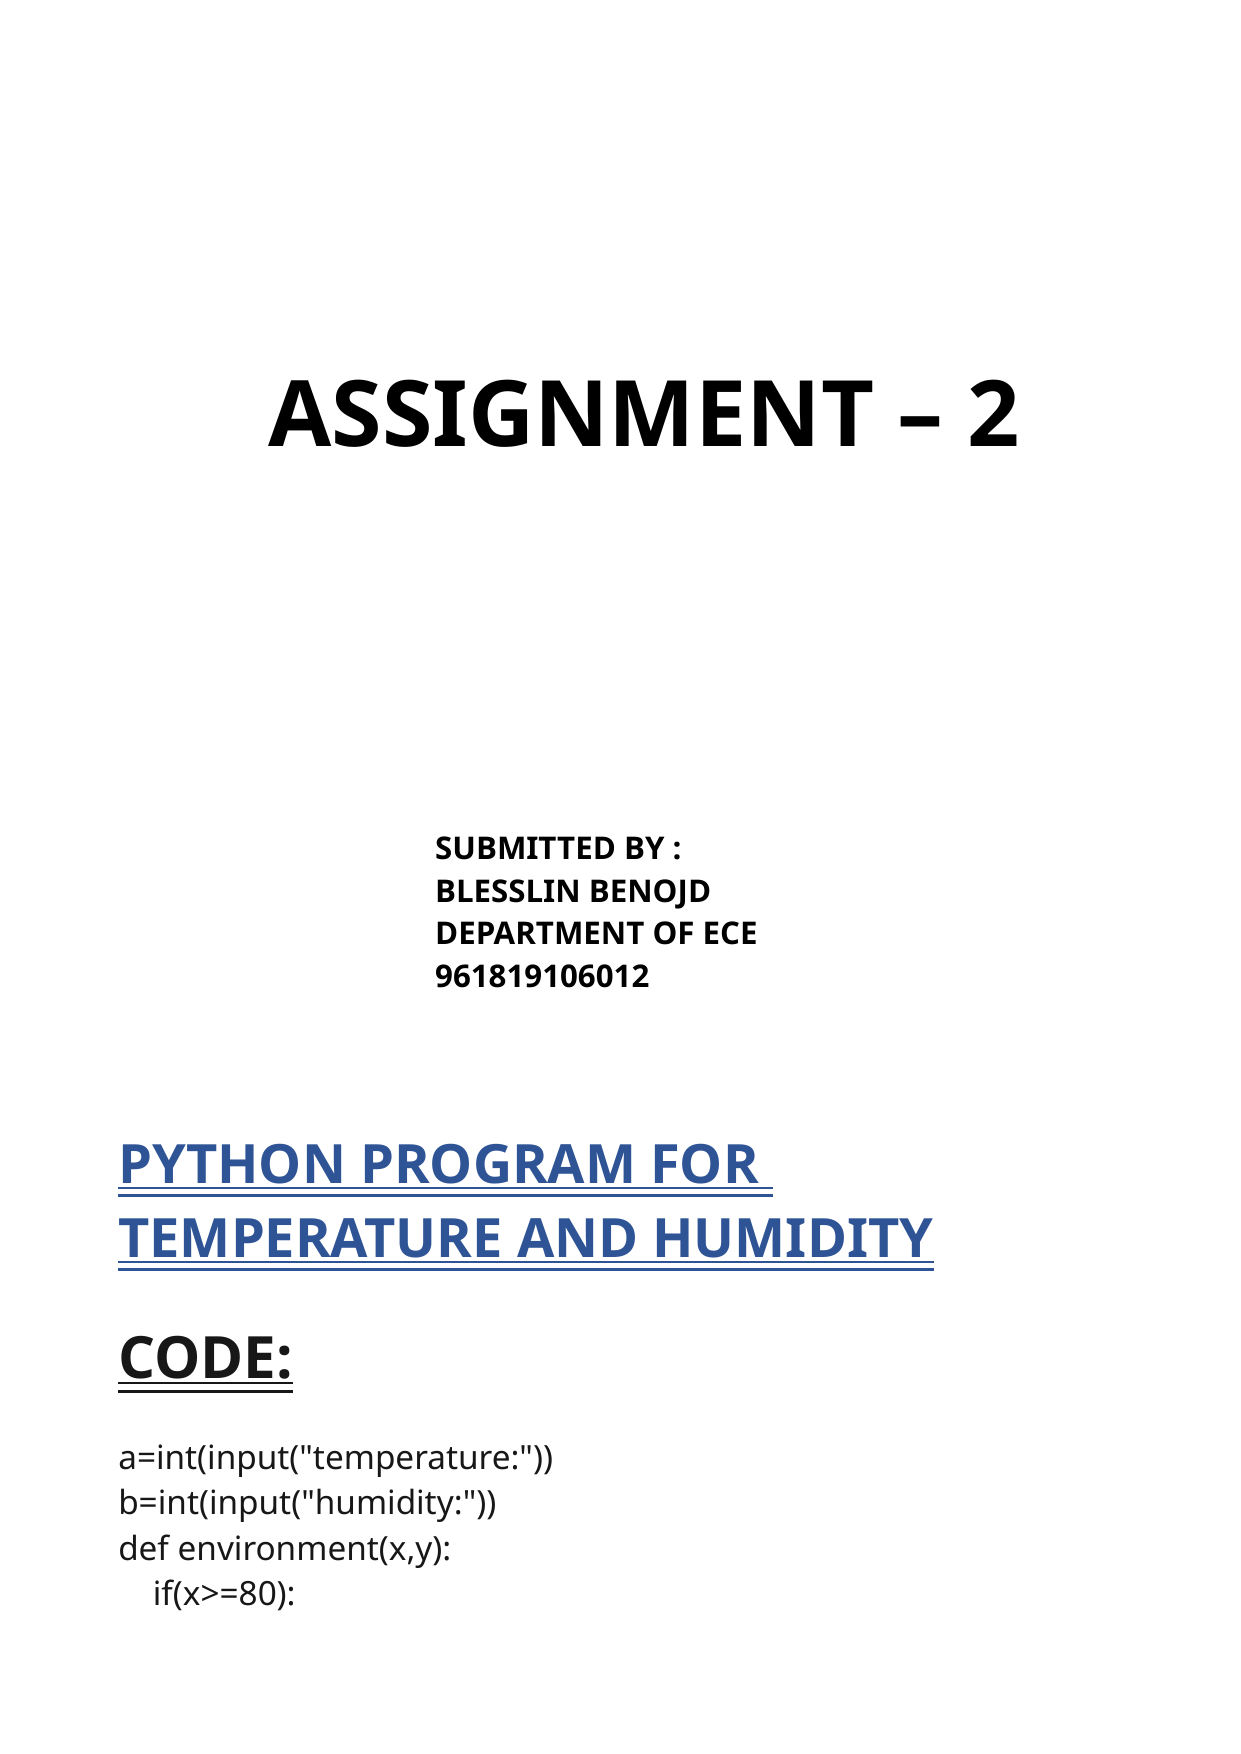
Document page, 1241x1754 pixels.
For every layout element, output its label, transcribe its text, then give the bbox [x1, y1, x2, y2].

text def environment(x,y): [118, 1524, 1122, 1570]
text PYTHON PROGRAM FOR TEMPERATURE AND HUMIDITY [118, 1126, 1122, 1273]
text CODE: [118, 1316, 1122, 1395]
text if(x>=80): [118, 1570, 1122, 1615]
text ASSIGNMENT – 2 [118, 348, 1122, 473]
text 961819106012 [118, 954, 1122, 996]
text BLESSLIN BENOJD [118, 868, 1122, 911]
text b=int(input("humidity:")) [118, 1479, 1122, 1524]
text a=int(input("temperature:")) [118, 1434, 1122, 1479]
text DEPARTMENT OF ECE [118, 911, 1122, 954]
text SUBMITTED BY : [118, 826, 1122, 868]
